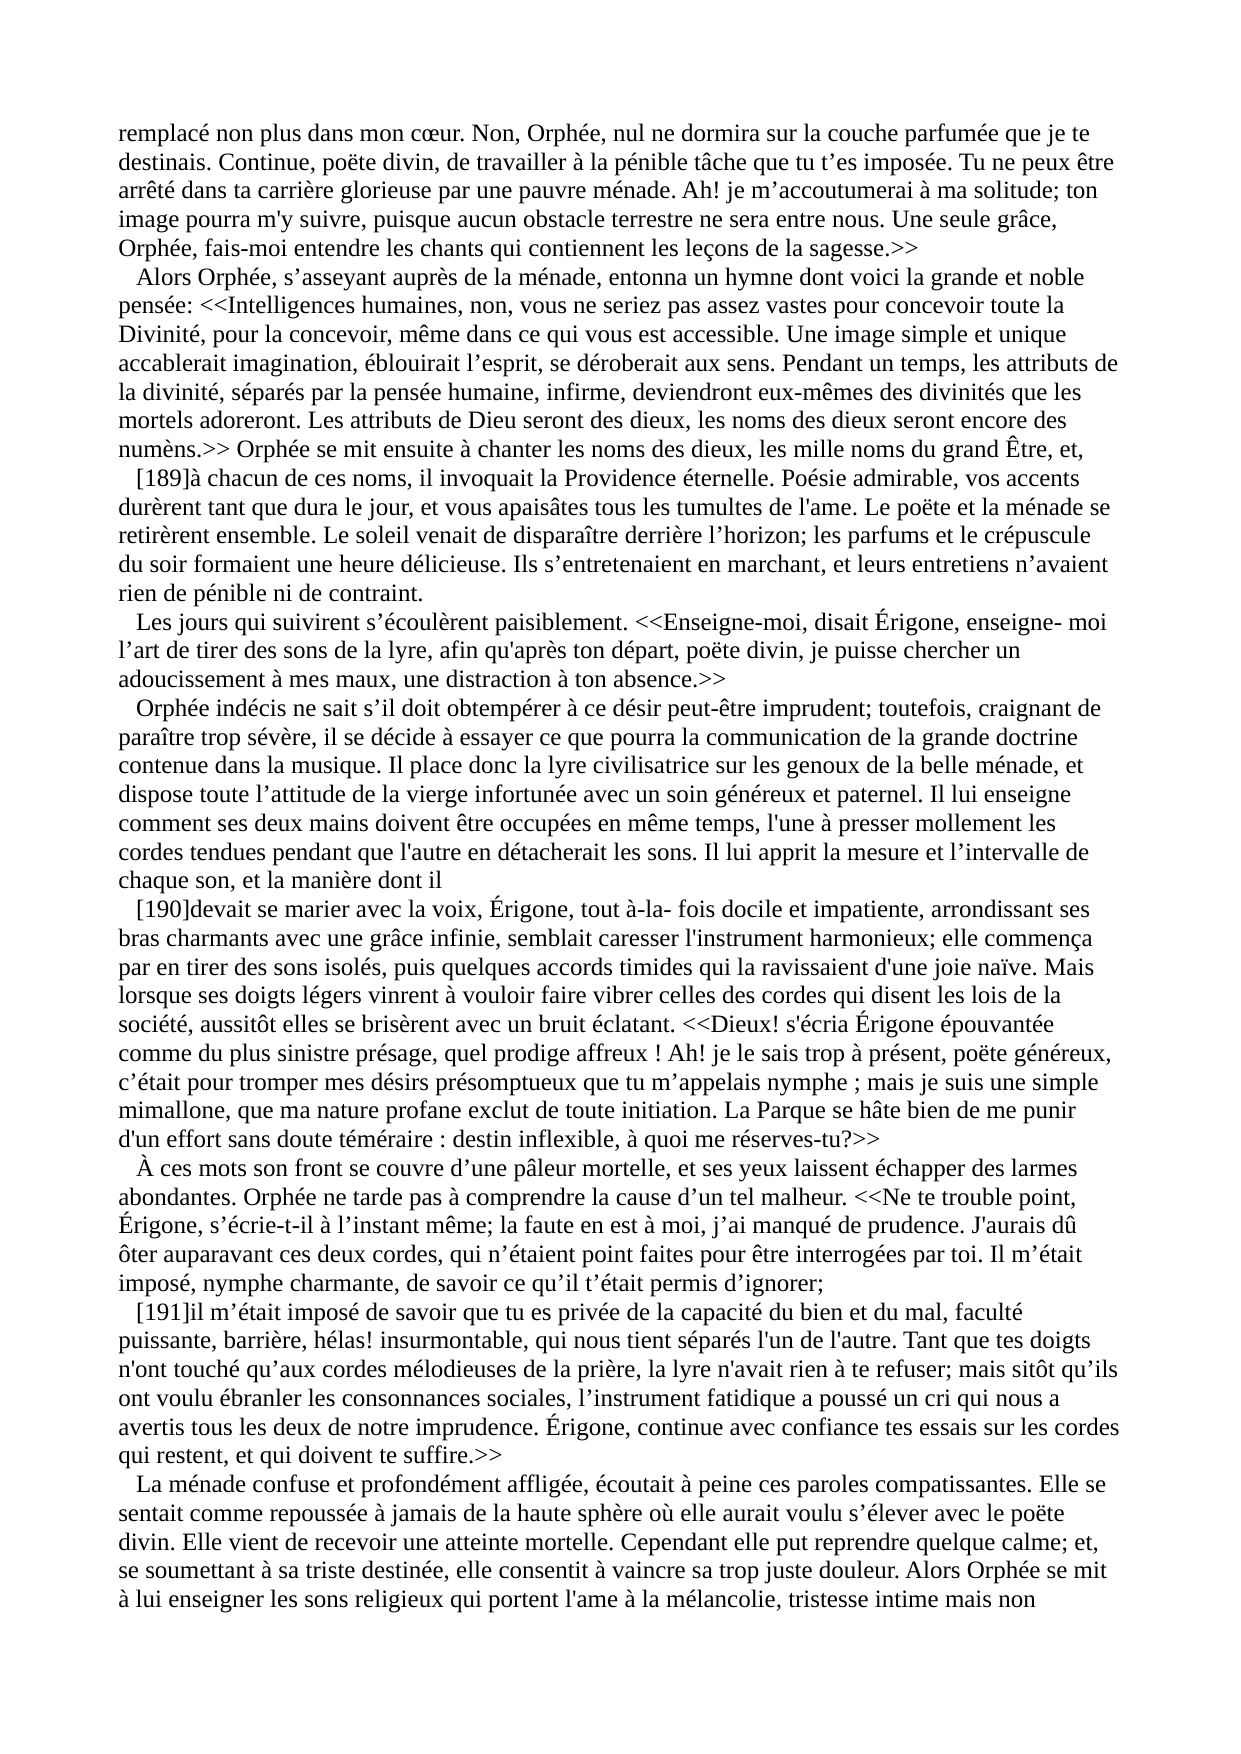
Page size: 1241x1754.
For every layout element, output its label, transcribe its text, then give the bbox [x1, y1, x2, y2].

text Orphée indécis ne sait s’il doit obtempérer à ce désir peut-être imprudent; toutefois, craignant de paraître trop sévère, il se décide à essayer ce que pourra la communication de la grande doctrine contenue dans la musique. Il place donc la lyre civilisatrice sur les genoux de la belle ménade, et dispose toute l’attitude de la vierge infortunée avec un soin généreux et paternel. Il lui enseigne comment ses deux mains doivent être occupées en même temps, l'une à presser mollement les cordes tendues pendant que l'autre en détacherait les sons. Il lui apprit la mesure et l’intervalle de chaque son, et la manière dont il [118, 693, 1122, 894]
text [191]il m’était imposé de savoir que tu es privée de la capacité du bien et du mal, faculté puissante, barrière, hélas! insurmontable, qui nous tient séparés l'un de l'autre. Tant que tes doigts n'ont touché qu’aux cordes mélodieuses de la prière, la lyre n'avait rien à te refuser; mais sitôt qu’ils ont voulu ébranler les consonnances sociales, l’instrument fatidique a poussé un cri qui nous a avertis tous les deux de notre imprudence. Érigone, continue avec confiance tes essais sur les cordes qui restent, et qui doivent te suffire.>> [118, 1297, 1122, 1469]
text La ménade confuse et profondément affligée, écoutait à peine ces paroles compatissantes. Elle se sentait comme repoussée à jamais de la haute sphère où elle aurait voulu s’élever avec le poëte divin. Elle vient de recevoir une atteinte mortelle. Cependant elle put reprendre quelque calme; et, se soumettant à sa triste destinée, elle consentit à vaincre sa trop juste douleur. Alors Orphée se mit à lui enseigner les sons religieux qui portent l'ame à la mélancolie, tristesse intime mais non [118, 1469, 1122, 1613]
text [189]à chacun de ces noms, il invoquait la Providence éternelle. Poésie admirable, vos accents durèrent tant que dura le jour, et vous apaisâtes tous les tumultes de l'ame. Le poëte et la ménade se retirèrent ensemble. Le soleil venait de disparaître derrière l’horizon; les parfums et le crépuscule du soir formaient une heure délicieuse. Ils s’entretenaient en marchant, et leurs entretiens n’avaient rien de pénible ni de contraint. [118, 463, 1122, 607]
text Les jours qui suivirent s’écoulèrent paisiblement. <<Enseigne-moi, disait Érigone, enseigne- moi l’art de tirer des sons de la lyre, afin qu'après ton départ, poëte divin, je puisse chercher un adoucissement à mes maux, une distraction à ton absence.>> [118, 607, 1122, 693]
text [190]devait se marier avec la voix, Érigone, tout à-la- fois docile et impatiente, arrondissant ses bras charmants avec une grâce infinie, semblait caresser l'instrument harmonieux; elle commença par en tirer des sons isolés, puis quelques accords timides qui la ravissaient d'une joie naïve. Mais lorsque ses doigts légers vinrent à vouloir faire vibrer celles des cordes qui disent les lois de la société, aussitôt elles se brisèrent avec un bruit éclatant. <<Dieux! s'écria Érigone épouvantée comme du plus sinistre présage, quel prodige affreux ! Ah! je le sais trop à présent, poëte généreux, c’était pour tromper mes désirs présomptueux que tu m’appelais nymphe ; mais je suis une simple mimallone, que ma nature profane exclut de toute initiation. La Parque se hâte bien de me punir d'un effort sans doute téméraire : destin inflexible, à quoi me réserves-tu?>> [118, 894, 1122, 1153]
text À ces mots son front se couvre d’une pâleur mortelle, et ses yeux laissent échapper des larmes abondantes. Orphée ne tarde pas à comprendre la cause d’un tel malheur. <<Ne te trouble point, Érigone, s’écrie-t-il à l’instant même; la faute en est à moi, j’ai manqué de prudence. J'aurais dû ôter auparavant ces deux cordes, qui n’étaient point faites pour être interrogées par toi. Il m’était imposé, nymphe charmante, de savoir ce qu’il t’était permis d’ignorer; [118, 1153, 1122, 1297]
text remplacé non plus dans mon cœur. Non, Orphée, nul ne dormira sur la couche parfumée que je te destinais. Continue, poëte divin, de travailler à la pénible tâche que tu t’es imposée. Tu ne peux être arrêté dans ta carrière glorieuse par une pauvre ménade. Ah! je m’accoutumerai à ma solitude; ton image pourra m'y suivre, puisque aucun obstacle terrestre ne sera entre nous. Une seule grâce, Orphée, fais-moi entendre les chants qui contiennent les leçons de la sagesse.>> [118, 118, 1122, 262]
text Alors Orphée, s’asseyant auprès de la ménade, entonna un hymne dont voici la grande et noble pensée: <<Intelligences humaines, non, vous ne seriez pas assez vastes pour concevoir toute la Divinité, pour la concevoir, même dans ce qui vous est accessible. Une image simple et unique accablerait imagination, éblouirait l’esprit, se déroberait aux sens. Pendant un temps, les attributs de la divinité, séparés par la pensée humaine, infirme, deviendront eux-mêmes des divinités que les mortels adoreront. Les attributs de Dieu seront des dieux, les noms des dieux seront encore des numèns.>> Orphée se mit ensuite à chanter les noms des dieux, les mille noms du grand Être, et, [118, 262, 1122, 463]
